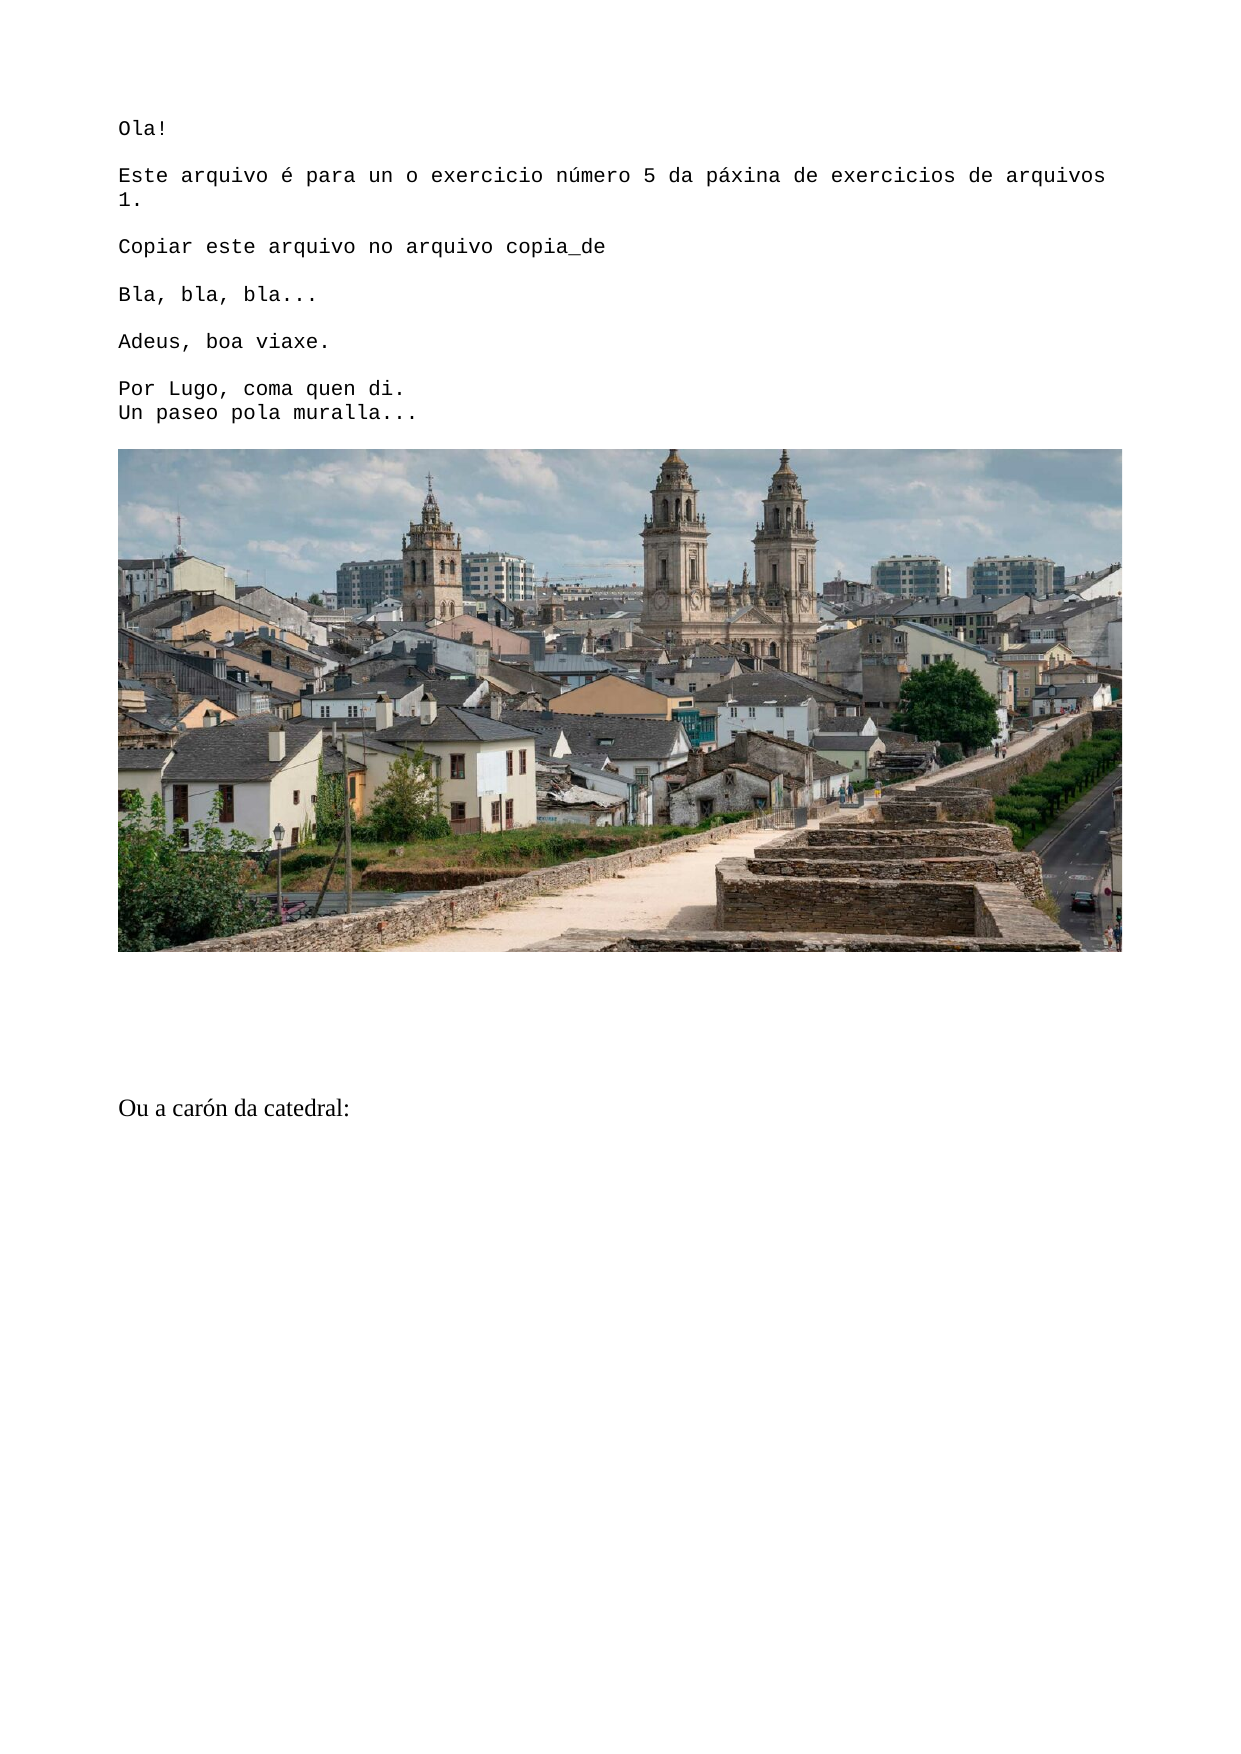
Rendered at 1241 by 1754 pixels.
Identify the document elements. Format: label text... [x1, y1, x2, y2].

text Este arquivo é para un o exercicio número 5 da páxina de exercicios de arquivos 1. [118, 165, 1122, 213]
text Bla, bla, bla... [118, 284, 1122, 307]
text Ou a carón da catedral: [118, 1093, 1122, 1122]
text Ola! [118, 118, 1122, 142]
text Por Lugo, coma quen di. [118, 378, 1122, 402]
picture [118, 449, 1123, 952]
text Adeus, boa viaxe. [118, 331, 1122, 354]
text Un paseo pola muralla... [118, 402, 1122, 426]
text Copiar este arquivo no arquivo copia_de [118, 236, 1122, 260]
